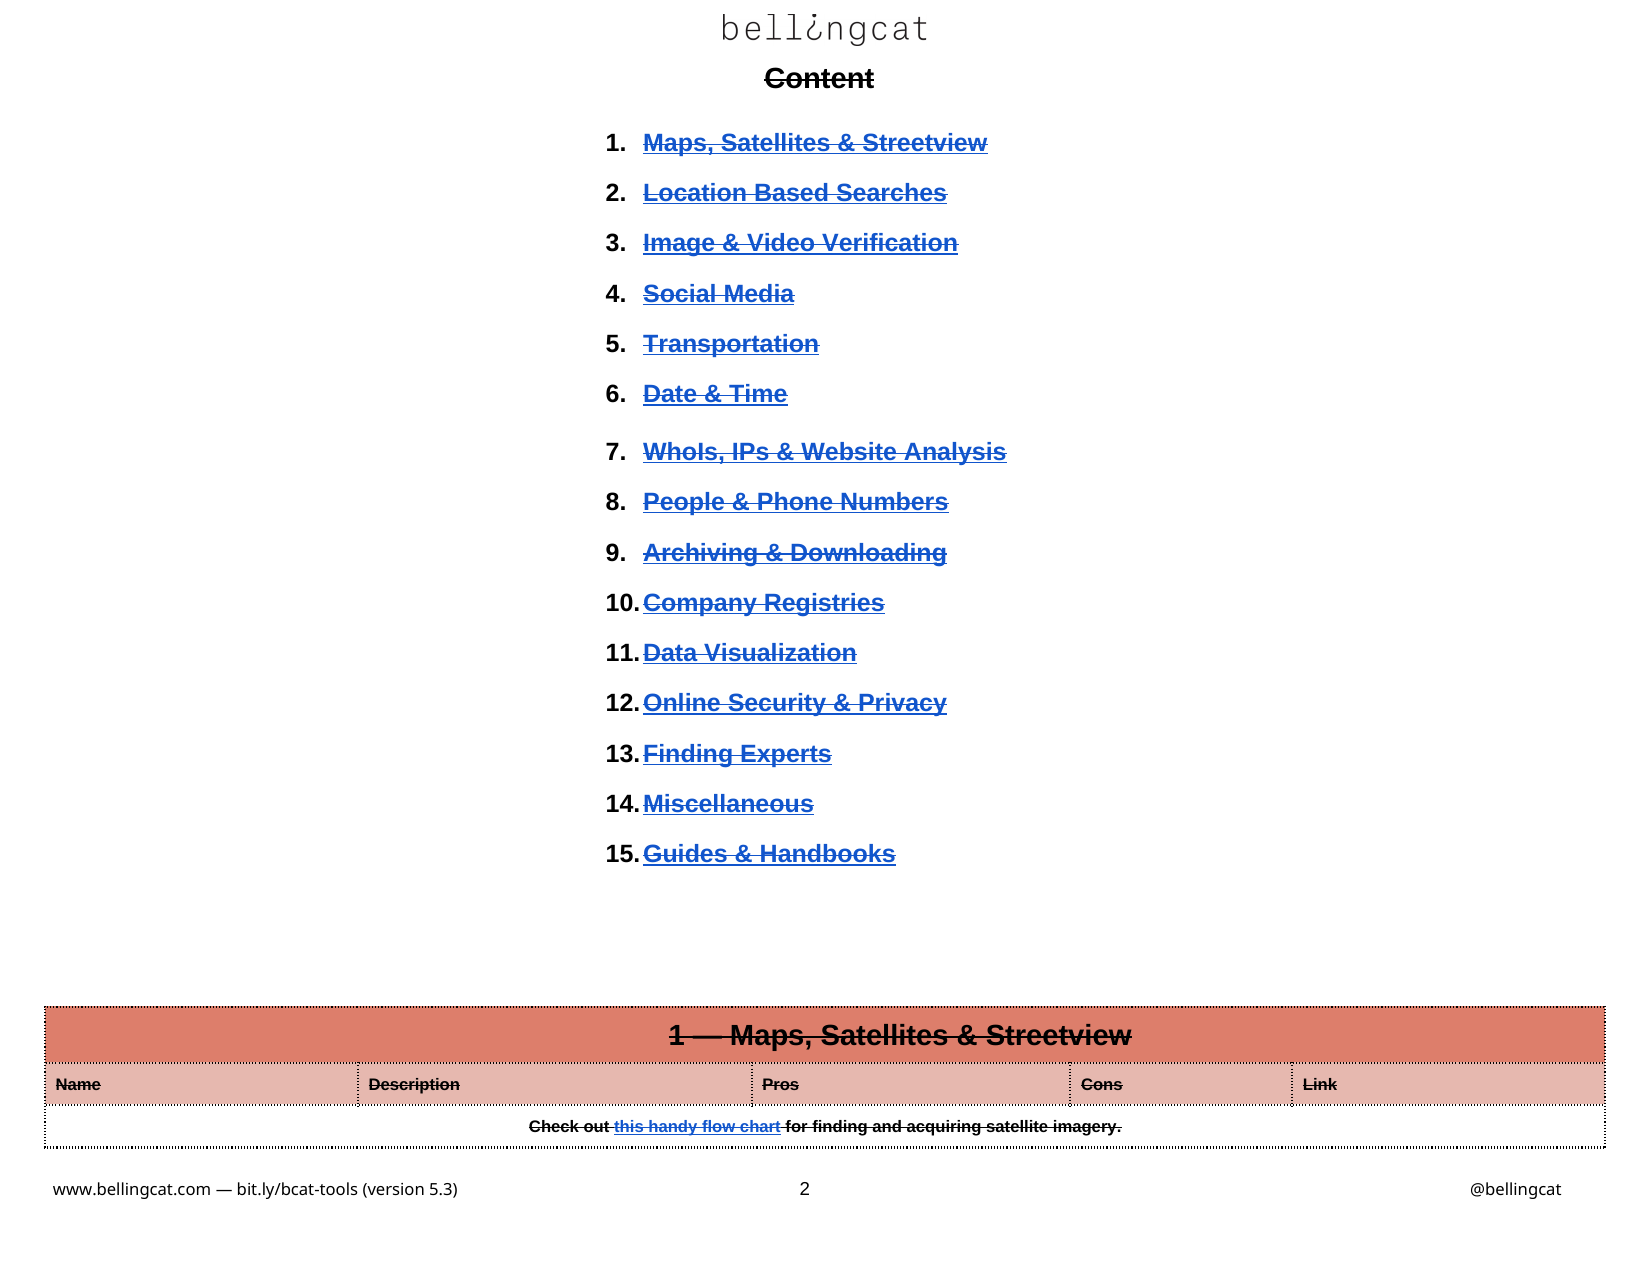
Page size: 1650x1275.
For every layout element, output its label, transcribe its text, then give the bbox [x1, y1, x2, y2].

table_cell Link [1292, 1062, 1605, 1104]
table_cell Cons [1070, 1062, 1292, 1104]
table_cell Name [45, 1062, 358, 1104]
table_header 1 — Maps, Satellites & Streetview [45, 1006, 1605, 1062]
table_cell Description [358, 1062, 752, 1104]
table_header Welcome to Bellingcat’s freely available online open source investigation toolkit. You can follow our work on via our website, Twitter and Facebook. (We also provide three to five day open source investigation workshops.) This is version 5.3 (August 19, 2020). The list includes satellite and mapping services, tools for verifying photos and videos, websites to archive web pages, and much more. The list is long, and may seem daunting. There are guides at the end of the document, highlighting the methods and use of these tools in further detail. We also provide tailored digital forensics workshops. Feel free to suggest tools via email (christiaantriebert@bellingcat.com) or Twitter (@trbrtc). To view an outline of the document, click “View” and then “Show document outline”. There’s also one below. The “OSINT Landscape” — a condensed version of the online investigation toolkit below — can be downloaded in high resolution here. Content Maps, Satellites & Streetview Location Based Searches Image & Video Verification Social Media Transportation Date & Time WhoIs, IPs & Website Analysis People & Phone Numbers Archiving & Downloading Company Registries Data Visualization Online Security & Privacy Finding Experts Miscellaneous Guides & Handbooks [109, 50, 1530, 921]
table_cell Pros [752, 1062, 1070, 1104]
picture [723, 14, 927, 46]
table_cell Check out this handy flow chart for finding and acquiring satellite imagery. [45, 1104, 1605, 1146]
